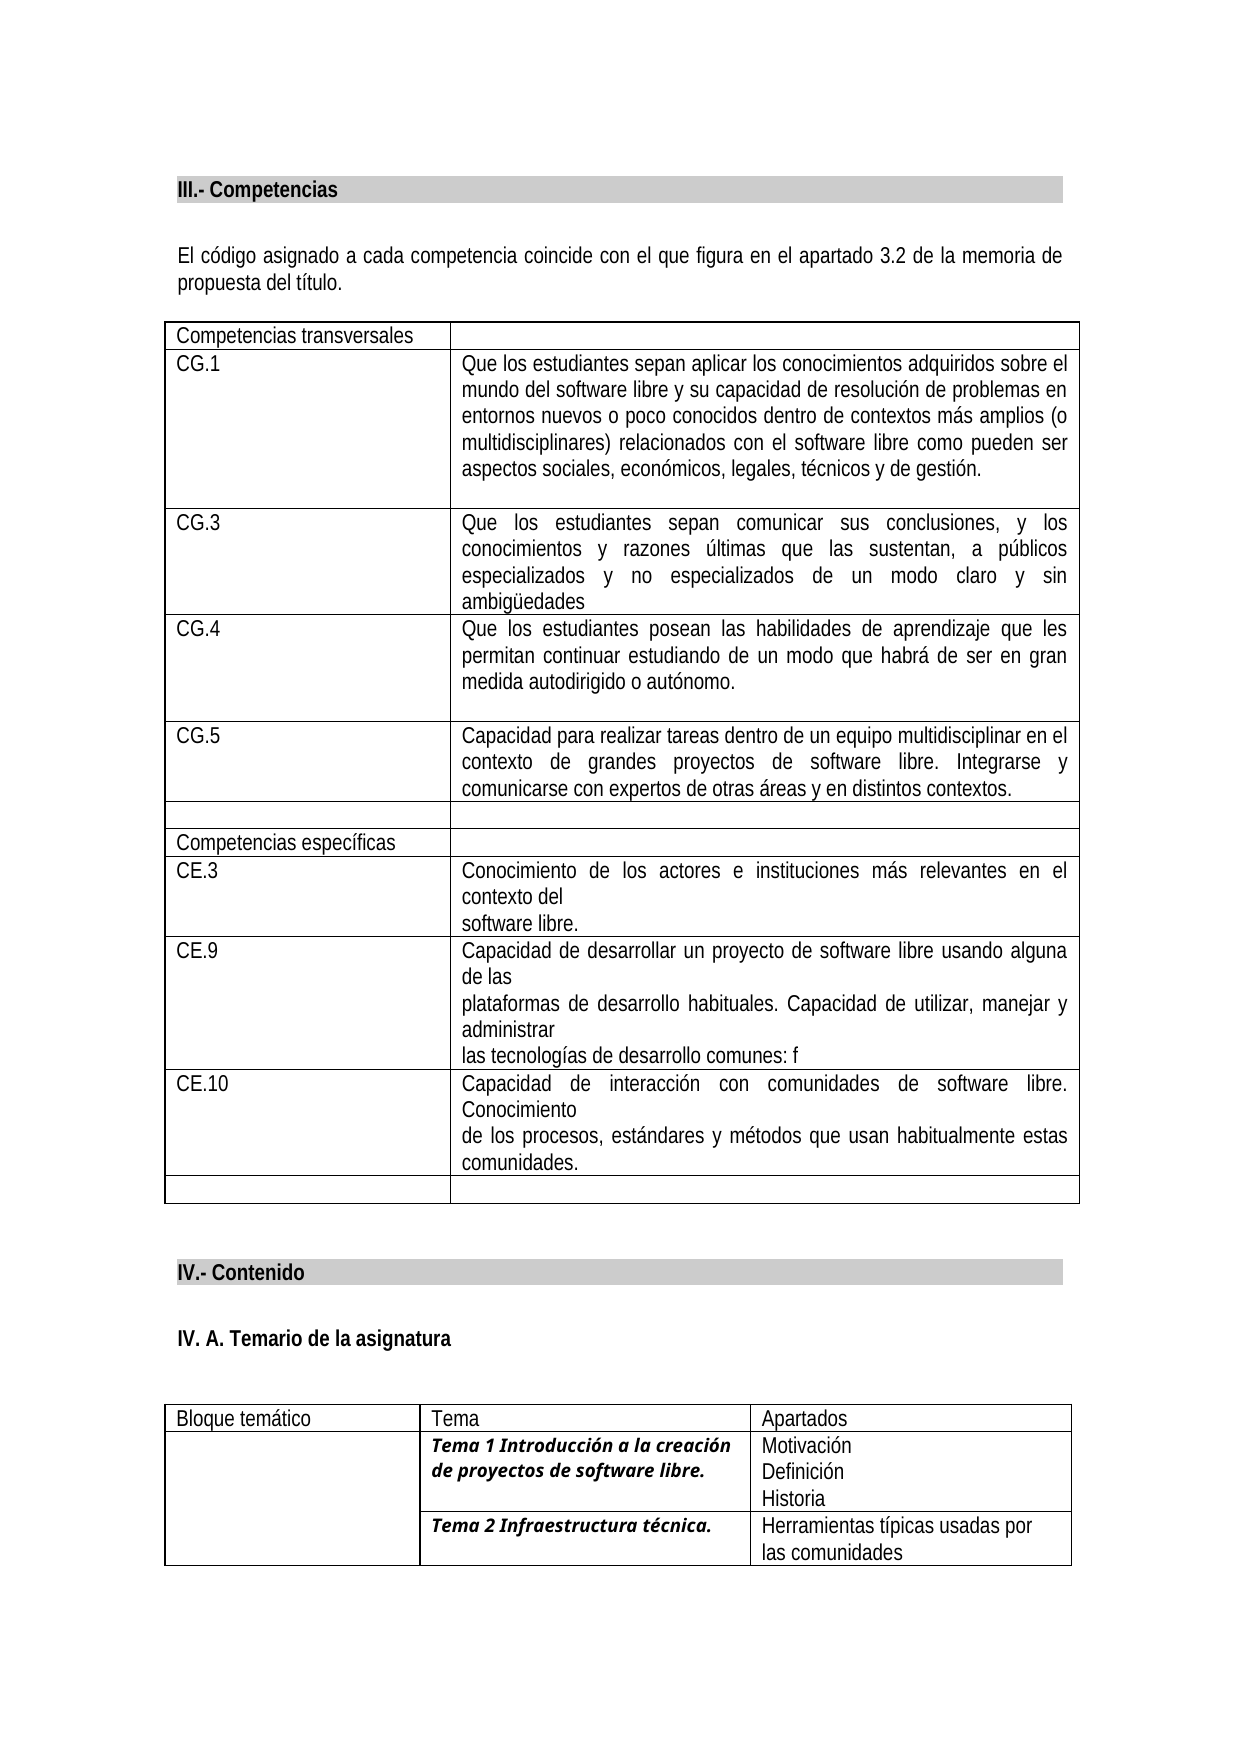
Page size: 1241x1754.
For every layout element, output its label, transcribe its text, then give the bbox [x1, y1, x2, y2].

table_cell CG.3 [166, 509, 450, 614]
table_cell CG.1 [166, 350, 450, 508]
text El código asignado a cada competencia coincide con el que figura en el apartado 3.2 de la memoria de propuesta del título. [177, 242, 1063, 295]
table_cell Que los estudiantes posean las habilidades de aprendizaje que les permitan continuar estudiando de un modo que habrá de ser en gran medida autodirigido o autónomo. [451, 615, 1079, 721]
table_cell CE.10 [166, 1070, 450, 1175]
table_cell [166, 1511, 419, 1565]
table_cell Capacidad para realizar tareas dentro de un equipo multidisciplinar en el contexto de grandes proyectos de software libre. Integrarse y comunicarse con expertos de otras áreas y en distintos contextos. [451, 722, 1079, 801]
table_cell CE.3 [166, 857, 450, 936]
table_cell Motivación Definición Historia [751, 1432, 1071, 1511]
table_cell Herramientas típicas usadas por las comunidades [751, 1512, 1071, 1565]
text III.- Competencias [177, 176, 1063, 203]
table_cell Que los estudiantes sepan comunicar sus conclusiones, y los conocimientos y razones últimas que las sustentan, a públicos especializados y no especializados de un modo claro y sin ambigüedades [451, 509, 1079, 614]
table_cell Capacidad de interacción con comunidades de software libre. Conocimiento de los procesos, estándares y métodos que usan habitualmente estas comunidades. [451, 1070, 1079, 1175]
table_header Bloque temático [166, 1405, 419, 1431]
table_cell [451, 1176, 1079, 1202]
table_cell CE.9 [166, 937, 450, 1069]
table_cell Tema 1 Introducción a la creación de proyectos de software libre. [421, 1432, 750, 1511]
table_header [451, 323, 1079, 349]
text IV. A. Temario de la asignatura [177, 1324, 1063, 1351]
table_cell [451, 829, 1079, 856]
text IV.- Contenido [177, 1259, 1063, 1285]
table_cell CG.5 [166, 722, 450, 801]
table_header Tema [421, 1405, 750, 1431]
table_cell Competencias específicas [166, 829, 450, 856]
table_header Competencias transversales [166, 323, 450, 349]
table_cell [166, 1432, 419, 1511]
table_cell Conocimiento de los actores e instituciones más relevantes en el contexto del software libre. [451, 857, 1079, 936]
table_cell Capacidad de desarrollar un proyecto de software libre usando alguna de las plataformas de desarrollo habituales. Capacidad de utilizar, manejar y administrar las tecnologías de desarrollo comunes: f [451, 937, 1079, 1069]
table_cell CG.4 [166, 615, 450, 721]
table_cell Tema 2 Infraestructura técnica. [421, 1512, 750, 1565]
table_header Apartados [751, 1405, 1071, 1431]
table_cell [166, 1176, 450, 1202]
table_cell Que los estudiantes sepan aplicar los conocimientos adquiridos sobre el mundo del software libre y su capacidad de resolución de problemas en entornos nuevos o poco conocidos dentro de contextos más amplios (o multidisciplinares) relacionados con el software libre como pueden ser aspectos sociales, económicos, legales, técnicos y de gestión. [451, 350, 1079, 508]
table_cell [451, 802, 1079, 828]
table_cell [166, 802, 450, 828]
